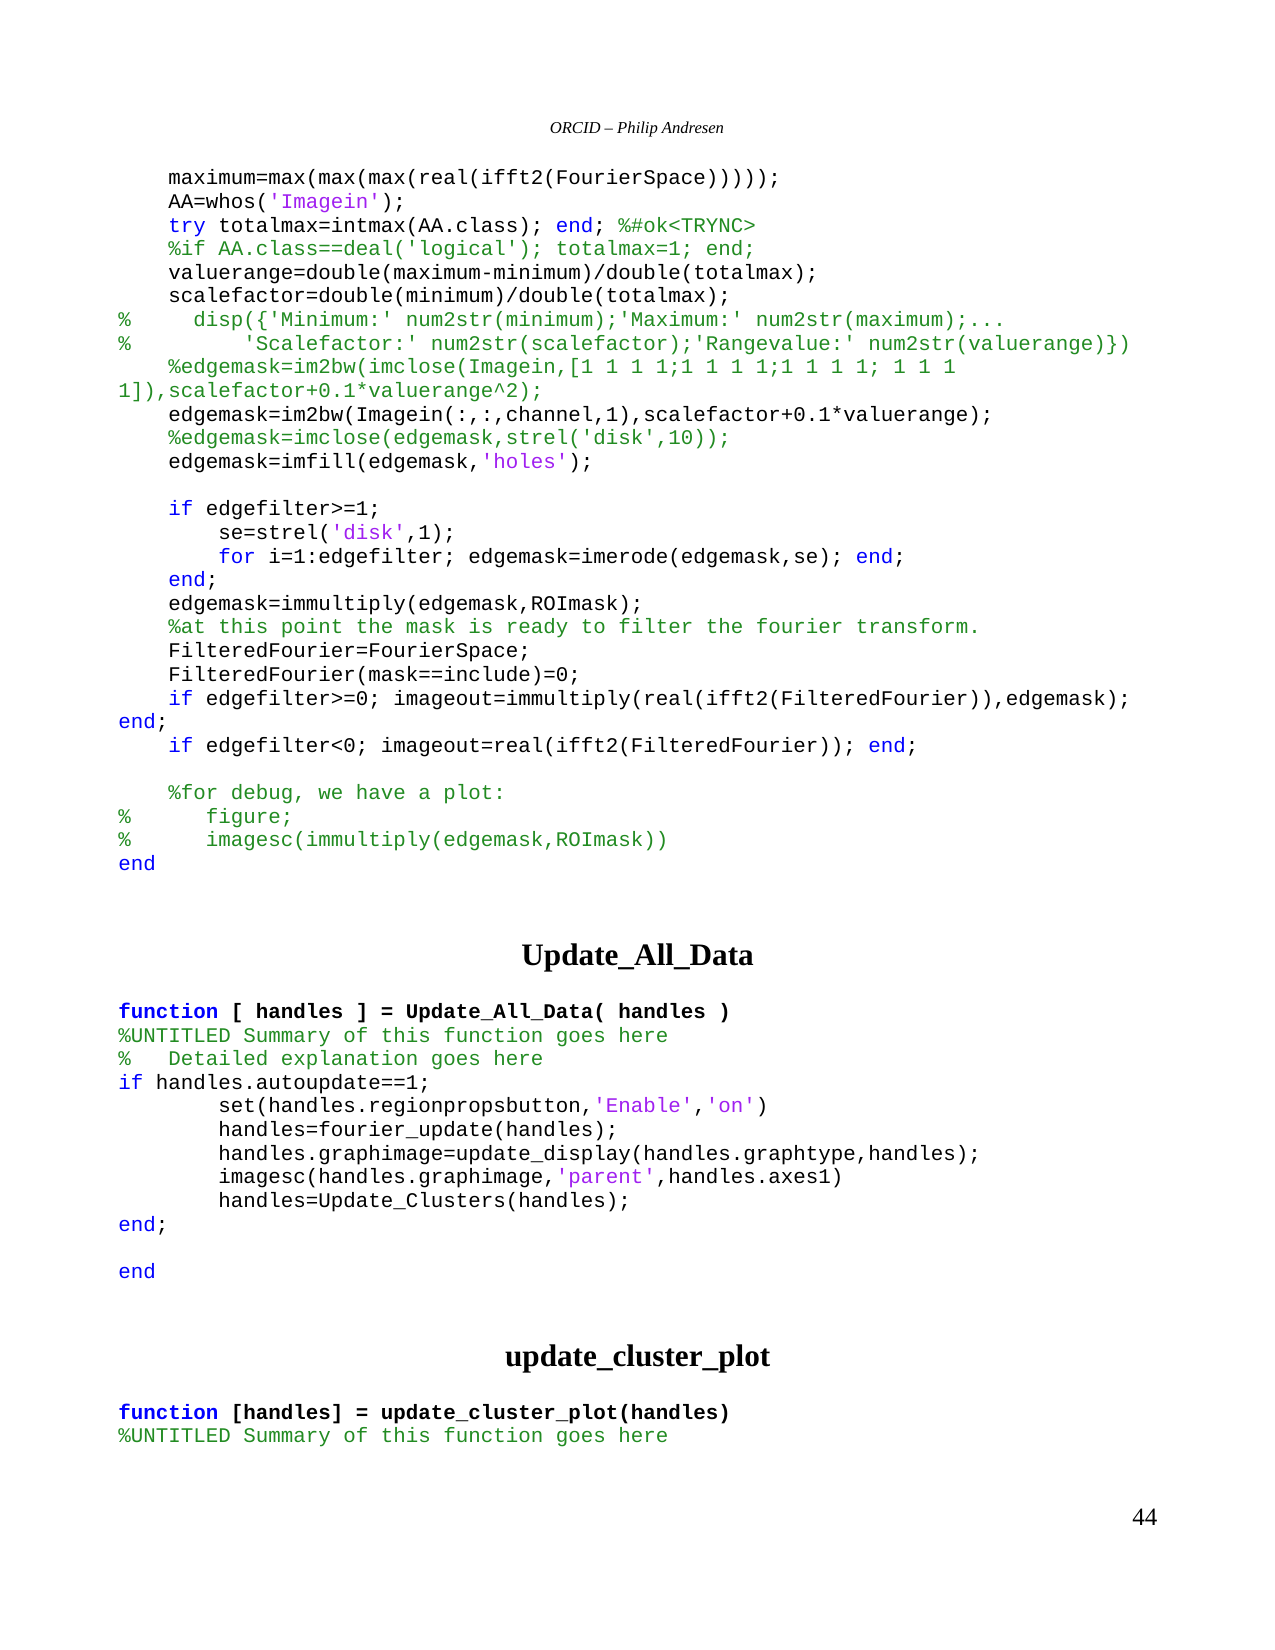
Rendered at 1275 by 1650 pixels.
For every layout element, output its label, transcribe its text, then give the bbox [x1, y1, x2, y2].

text %for debug, we have a plot: [118, 782, 1157, 806]
text % disp({'Minimum:' num2str(minimum);'Maximum:' num2str(maximum);... [118, 309, 1157, 333]
text FilteredFourier=FourierSpace; [118, 640, 1157, 664]
text handles=fourier_update(handles); [118, 1119, 1157, 1143]
text if edgefilter>=1; [118, 498, 1157, 522]
text edgemask=immultiply(edgemask,ROImask); [118, 593, 1157, 617]
text if handles.autoupdate==1; [118, 1072, 1157, 1096]
text %UNTITLED Summary of this function goes here [118, 1425, 1157, 1449]
text se=strel('disk',1); [118, 522, 1157, 546]
text maximum=max(max(max(real(ifft2(FourierSpace))))); [118, 167, 1157, 191]
text if edgefilter<0; imageout=real(ifft2(FilteredFourier)); end; [118, 735, 1157, 758]
text try totalmax=intmax(AA.class); end; %#ok<TRYNC> [118, 214, 1157, 238]
text %if AA.class==deal('logical'); totalmax=1; end; [118, 238, 1157, 262]
text function [handles] = update_cluster_plot(handles) [118, 1402, 1157, 1425]
text %at this point the mask is ready to filter the fourier transform. [118, 617, 1157, 640]
text valuerange=double(maximum-minimum)/double(totalmax); [118, 262, 1157, 286]
text scalefactor=double(minimum)/double(totalmax); [118, 286, 1157, 309]
text edgemask=imfill(edgemask,'holes'); [118, 451, 1157, 475]
text end; [118, 569, 1157, 593]
text for i=1:edgefilter; edgemask=imerode(edgemask,se); end; [118, 546, 1157, 569]
text if edgefilter>=0; imageout=immultiply(real(ifft2(FilteredFourier)),edgemask); end; [118, 687, 1157, 735]
text end [118, 1261, 1157, 1285]
text set(handles.regionpropsbutton,'Enable','on') [118, 1096, 1157, 1119]
text %edgemask=imclose(edgemask,strel('disk',10)); [118, 427, 1157, 451]
text edgemask=im2bw(Imagein(:,:,channel,1),scalefactor+0.1*valuerange); [118, 404, 1157, 427]
text % 'Scalefactor:' num2str(scalefactor);'Rangevalue:' num2str(valuerange)}) [118, 333, 1157, 356]
text %UNTITLED Summary of this function goes here [118, 1024, 1157, 1048]
text end; [118, 1214, 1157, 1237]
text update_cluster_plot [118, 1337, 1157, 1373]
text Update_All_Data [118, 936, 1157, 972]
text imagesc(handles.graphimage,'parent',handles.axes1) [118, 1166, 1157, 1190]
text %edgemask=im2bw(imclose(Imagein,[1 1 1 1;1 1 1 1;1 1 1 1; 1 1 1 1]),scalefactor+0.1*valuerange^2); [118, 356, 1157, 404]
text function [ handles ] = Update_All_Data( handles ) [118, 1001, 1157, 1024]
text handles.graphimage=update_display(handles.graphtype,handles); [118, 1143, 1157, 1166]
text % figure; [118, 806, 1157, 829]
text FilteredFourier(mask==include)=0; [118, 664, 1157, 687]
text % Detailed explanation goes here [118, 1048, 1157, 1072]
text AA=whos('Imagein'); [118, 191, 1157, 214]
text handles=Update_Clusters(handles); [118, 1190, 1157, 1214]
text end [118, 853, 1157, 877]
text % imagesc(immultiply(edgemask,ROImask)) [118, 829, 1157, 853]
